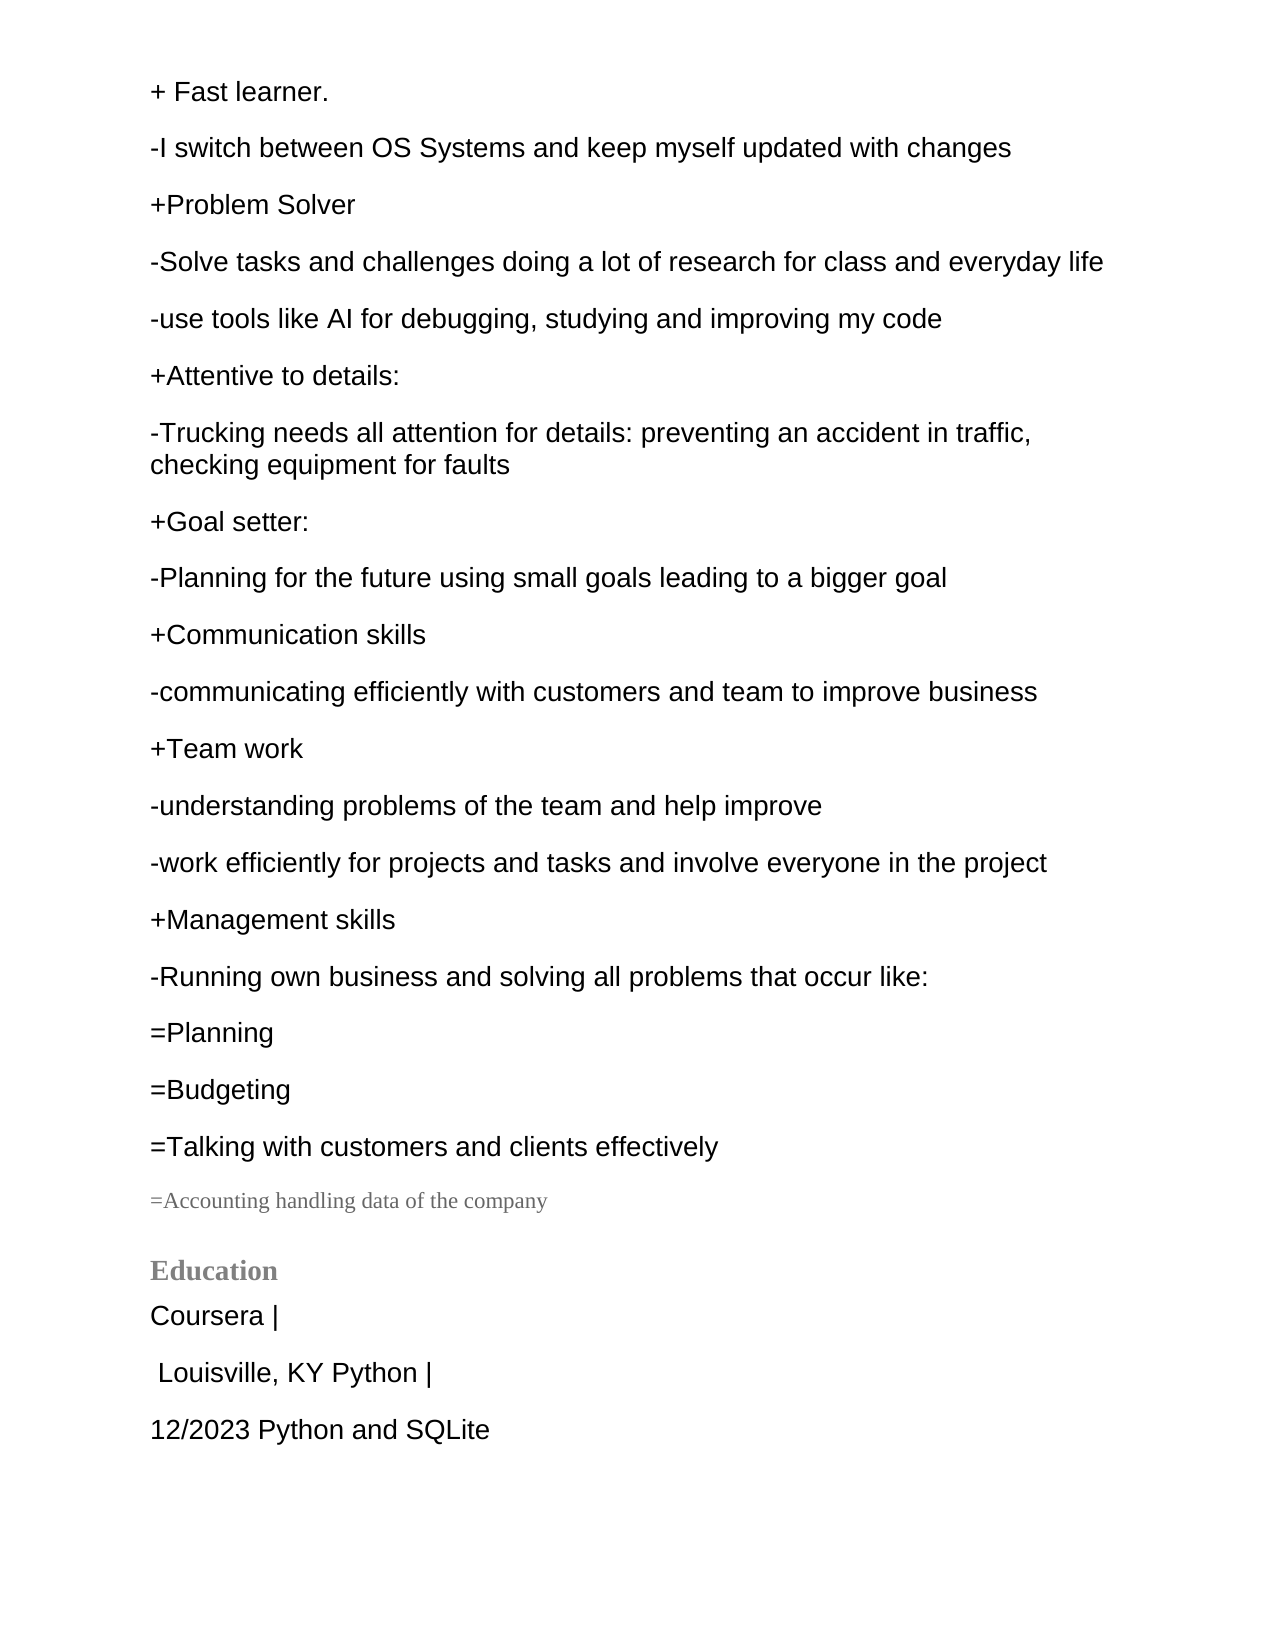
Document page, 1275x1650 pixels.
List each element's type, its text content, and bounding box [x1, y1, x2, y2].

text +Problem Solver [150, 189, 1125, 221]
text 12/2023 Python and SQLite [150, 1413, 1125, 1445]
text -work efficiently for projects and tasks and involve everyone in the project [150, 846, 1125, 878]
text -Running own business and solving all problems that occur like: [150, 960, 1125, 992]
text +Attentive to details: [150, 359, 1125, 391]
text +Communication skills [150, 619, 1125, 651]
text -use tools like AI for debugging, studying and improving my code [150, 302, 1125, 334]
text =Talking with customers and clients effectively [150, 1131, 1125, 1162]
text -understanding problems of the team and help improve [150, 789, 1125, 821]
text +Team work [150, 732, 1125, 764]
text +Goal setter: [150, 505, 1125, 537]
text -Planning for the future using small goals leading to a bigger goal [150, 562, 1125, 594]
text =Accounting handling data of the company [150, 1187, 1125, 1214]
text -communicating efficiently with customers and team to improve business [150, 676, 1125, 707]
text Coursera | [150, 1299, 1125, 1331]
text -I switch between OS Systems and keep myself updated with changes [150, 132, 1125, 164]
text =Budgeting [150, 1074, 1125, 1106]
text + Fast learner. [150, 75, 1125, 107]
text =Planning [150, 1017, 1125, 1049]
text Education [150, 1253, 1125, 1287]
text +Management skills [150, 903, 1125, 935]
text -Solve tasks and challenges doing a lot of research for class and everyday life [150, 246, 1125, 277]
text -Trucking needs all attention for details: preventing an accident in traffic, checking equipment for faults [150, 416, 1125, 480]
text Louisville, KY Python | [150, 1356, 1125, 1388]
